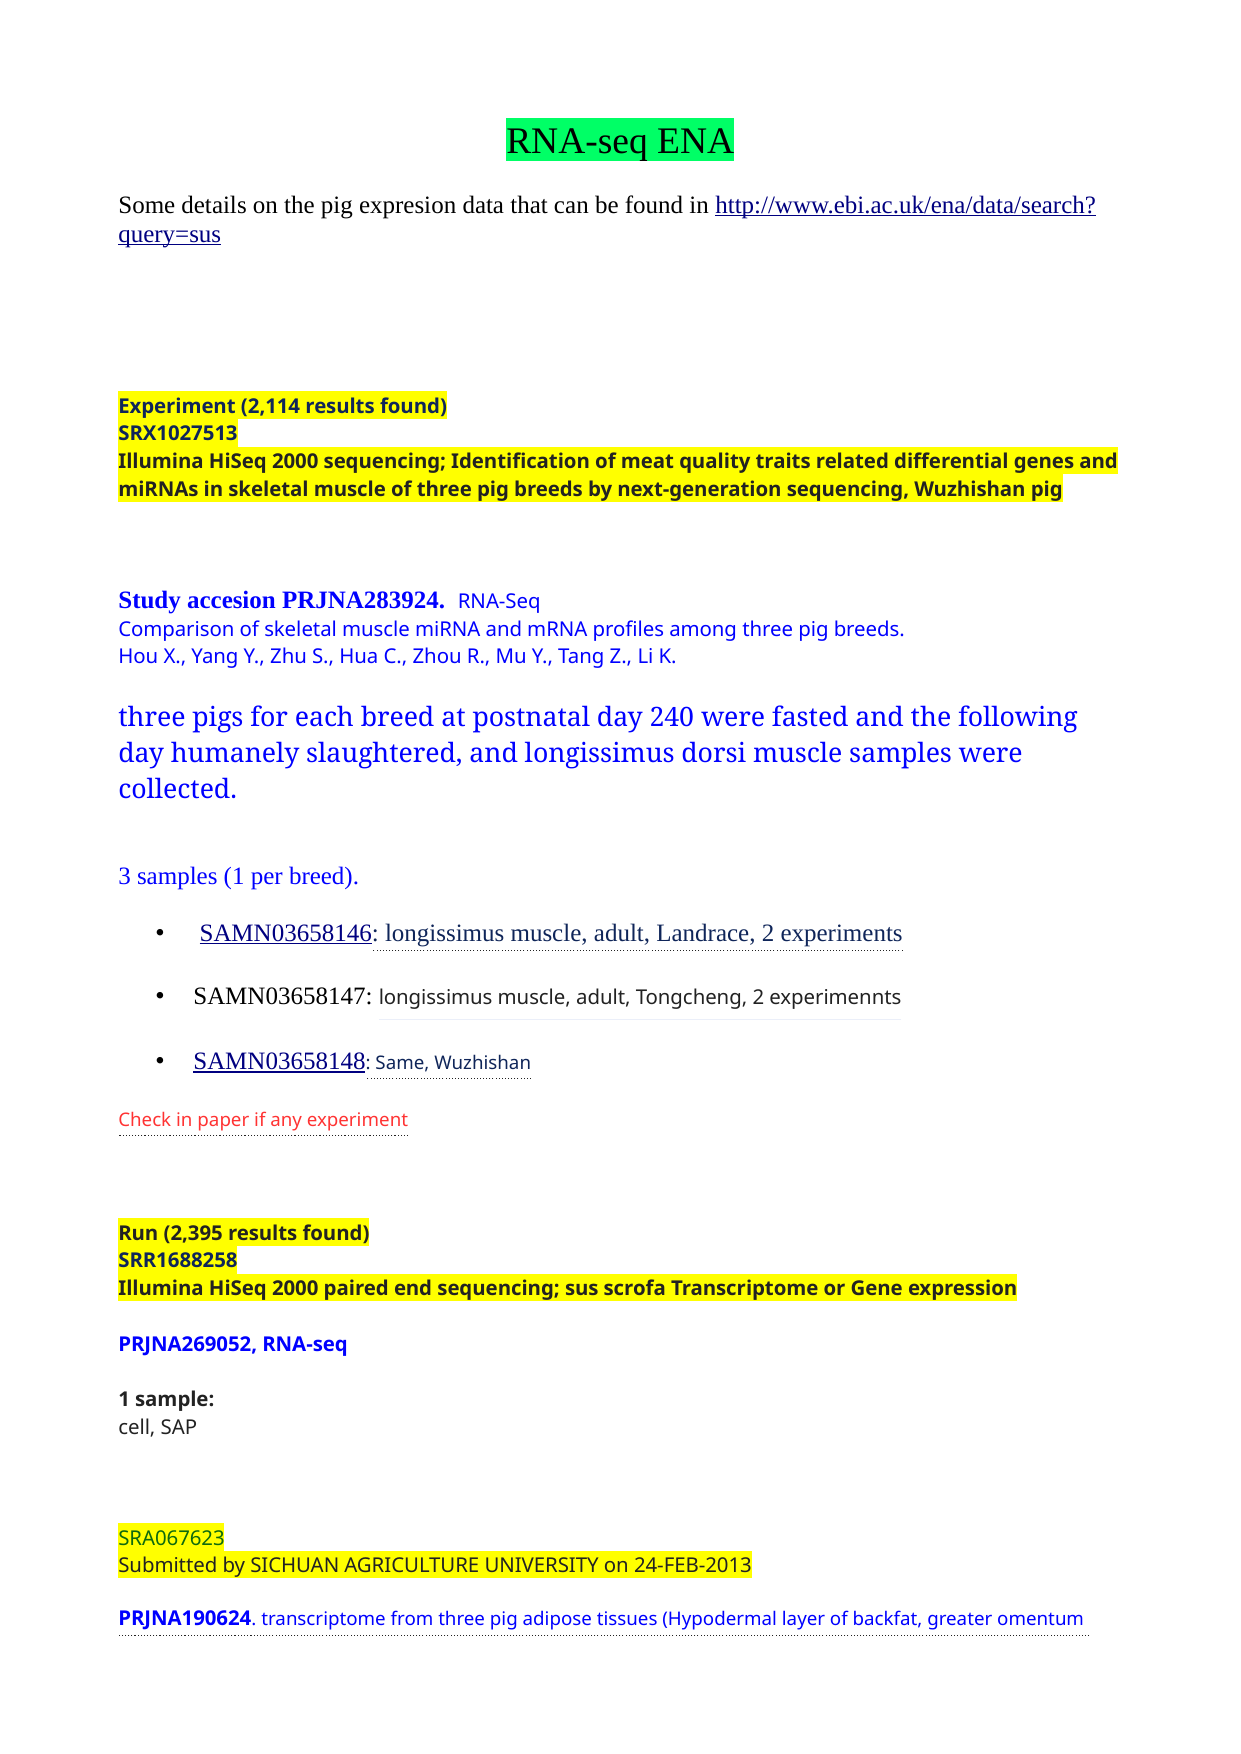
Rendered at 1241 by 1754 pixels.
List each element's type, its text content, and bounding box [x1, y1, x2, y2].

text cell, SAP [118, 1412, 1122, 1440]
text SRR1688258 [118, 1246, 1122, 1274]
text Illumina HiSeq 2000 sequencing; Identification of meat quality traits related differential genes and miRNAs in skeletal muscle of three pig breeds by next-generation sequencing, Wuzhishan pig [118, 447, 1122, 502]
text Hou X., Yang Y., Zhu S., Hua C., Zhou R., Mu Y., Tang Z., Li K. [118, 642, 1122, 670]
list SAMN03658146: longissimus muscle, adult, Landrace, 2 experiments [156, 918, 1122, 950]
text Illumina HiSeq 2000 paired end sequencing; sus scrofa Transcriptome or Gene expression [118, 1274, 1122, 1301]
text Study accesion PRJNA283924. RNA-Seq [118, 585, 1122, 614]
list SAMN03658147: longissimus muscle, adult, Tongcheng, 2 experimennts [156, 981, 1122, 1019]
text PRJNA269052, RNA-seq [118, 1329, 1122, 1357]
text Submitted by SICHUAN AGRICULTURE UNIVERSITY on 24-FEB-2013 [118, 1551, 1122, 1578]
text Comparison of skeletal muscle miRNA and mRNA profiles among three pig breeds. [118, 614, 1122, 642]
text 3 samples (1 per breed). [118, 861, 1122, 890]
text SRX1027513 [118, 419, 1122, 447]
text Check in paper if any experiment [118, 1107, 1122, 1135]
text SRA067623 [118, 1523, 1122, 1551]
text Run (2,395 results found) [118, 1218, 1122, 1246]
text three pigs for each breed at postnatal day 240 were fasted and the following day humanely slaughtered, and longissimus dorsi muscle samples were collected. [118, 698, 1122, 806]
text Some details on the pig expresion data that can be found in http://www.ebi.ac.uk/ena/data/search?query=sus [118, 190, 1122, 247]
text 1 sample: [118, 1384, 1122, 1412]
list SAMN03658148: Same, Wuzhishan [156, 1046, 1122, 1078]
text Experiment (2,114 results found) [118, 391, 1122, 419]
text PRJNA190624. transcriptome from three pig adipose tissues (Hypodermal layer of backfat, greater omentum [118, 1604, 1122, 1635]
text RNA-seq ENA [118, 118, 1122, 161]
